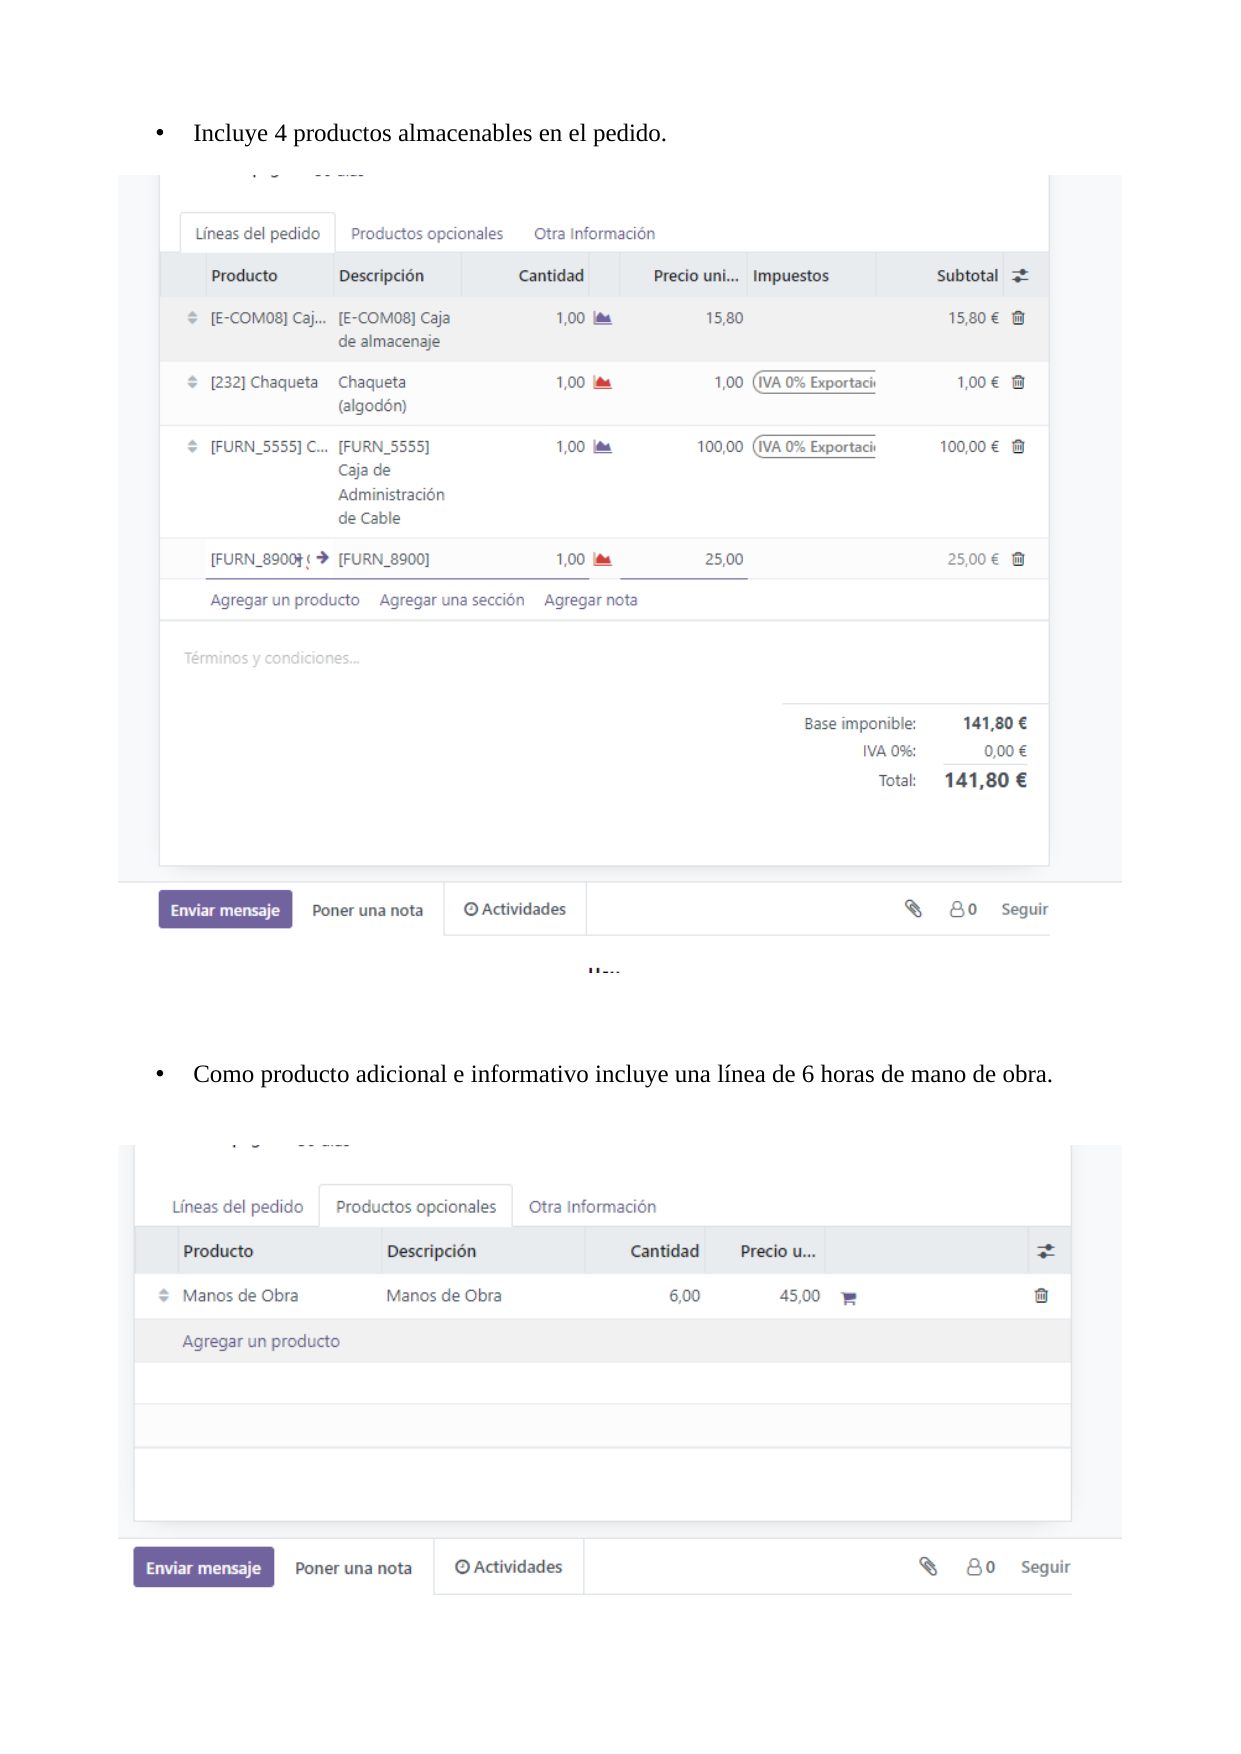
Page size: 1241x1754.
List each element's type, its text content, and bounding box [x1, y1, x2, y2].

list Como producto adicional e informativo incluye una línea de 6 horas de mano de obra. [156, 1059, 1122, 1088]
list Incluye 4 productos almacenables en el pedido. [156, 118, 1122, 147]
picture [118, 175, 1123, 973]
picture [118, 1145, 1123, 1616]
